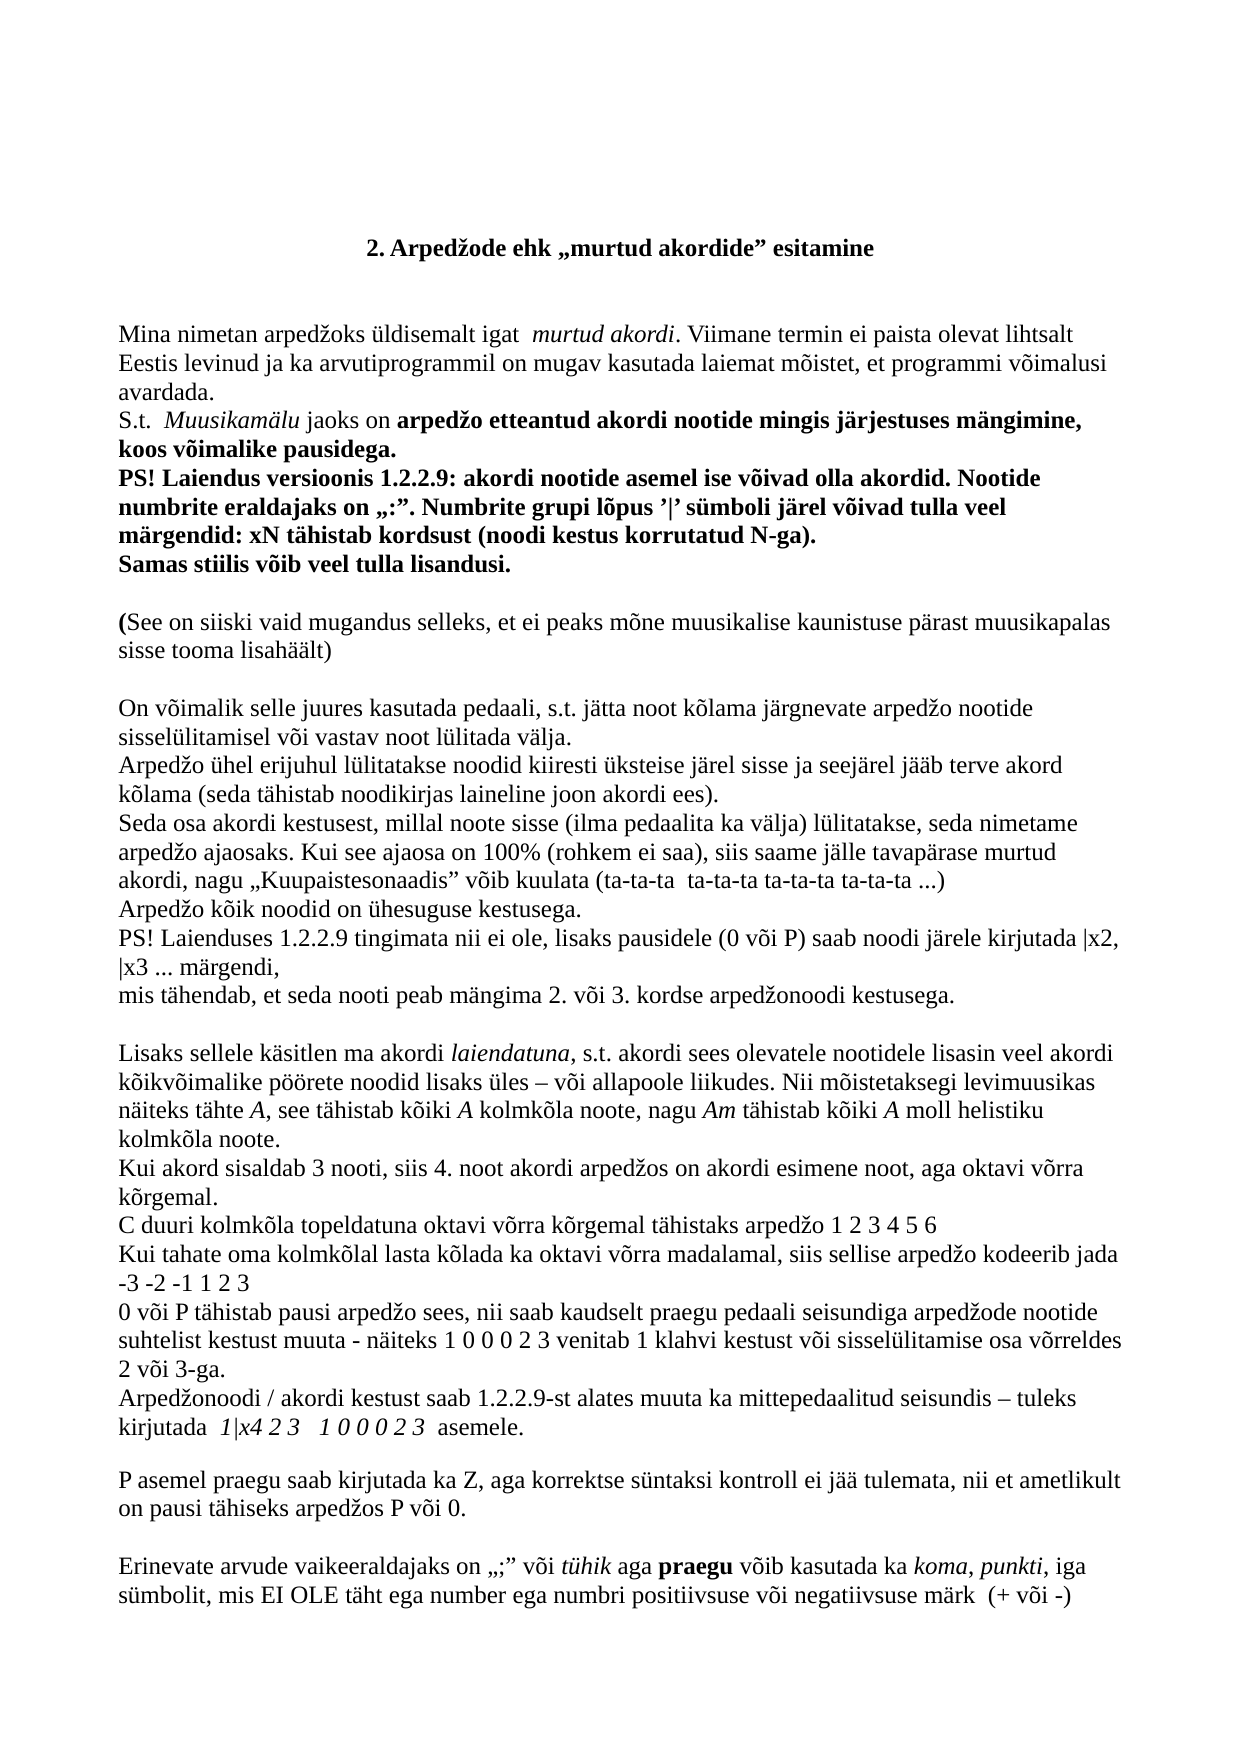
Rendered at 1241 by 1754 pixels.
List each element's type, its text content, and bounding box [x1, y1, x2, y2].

text Kui akord sisaldab 3 nooti, siis 4. noot akordi arpedžos on akordi esimene noot, aga oktavi võrra kõrgemal. [118, 1153, 1122, 1211]
text Arpedžonoodi / akordi kestust saab 1.2.2.9-st alates muuta ka mittepedaalitud seisundis – tuleks kirjutada 1|x4 2 3 1 0 0 0 2 3 asemele. [118, 1383, 1122, 1441]
text PS! Laiendus versioonis 1.2.2.9: akordi nootide asemel ise võivad olla akordid. Nootide numbrite eraldajaks on „:”. Numbrite grupi lõpus ’|’ sümboli järel võivad tulla veel märgendid: xN tähistab kordsust (noodi kestus korrutatud N-ga). [118, 463, 1122, 549]
text 2. Arpedžode ehk „murtud akordide” esitamine [118, 233, 1122, 262]
text Lisaks sellele käsitlen ma akordi laiendatuna, s.t. akordi sees olevatele nootidele lisasin veel akordi kõikvõimalike pöörete noodid lisaks üles – või allapoole liikudes. Nii mõistetaksegi levimuusikas näiteks tähte A, see tähistab kõiki A kolmkõla noote, nagu Am tähistab kõiki A moll helistiku kolmkõla noote. [118, 1038, 1122, 1153]
text Mina nimetan arpedžoks üldisemalt igat murtud akordi. Viimane termin ei paista olevat lihtsalt Eestis levinud ja ka arvutiprogrammil on mugav kasutada laiemat mõistet, et programmi võimalusi avardada. [118, 319, 1122, 406]
text (See on siiski vaid mugandus selleks, et ei peaks mõne muusikalise kaunistuse pärast muusikapalas sisse tooma lisahäält) [118, 578, 1122, 664]
text On võimalik selle juures kasutada pedaali, s.t. jätta noot kõlama järgnevate arpedžo nootide sisselülitamisel või vastav noot lülitada välja. [118, 693, 1122, 751]
text PS! Laienduses 1.2.2.9 tingimata nii ei ole, lisaks pausidele (0 või P) saab noodi järele kirjutada |x2, |x3 ... märgendi, [118, 923, 1122, 981]
text Seda osa akordi kestusest, millal noote sisse (ilma pedaalita ka välja) lülitatakse, seda nimetame arpedžo ajaosaks. Kui see ajaosa on 100% (rohkem ei saa), siis saame jälle tavapärase murtud akordi, nagu „Kuupaistesonaadis” võib kuulata (ta-ta-ta ta-ta-ta ta-ta-ta ta-ta-ta ...) Arpedžo kõik noodid on ühesuguse kestusega. [118, 808, 1122, 923]
text Arpedžo ühel erijuhul lülitatakse noodid kiiresti üksteise järel sisse ja seejärel jääb terve akord kõlama (seda tähistab noodikirjas laineline joon akordi ees). [118, 751, 1122, 808]
text 0 või P tähistab pausi arpedžo sees, nii saab kaudselt praegu pedaali seisundiga arpedžode nootide suhtelist kestust muuta - näiteks 1 0 0 0 2 3 venitab 1 klahvi kestust või sisselülitamise osa võrreldes 2 või 3-ga. [118, 1297, 1122, 1383]
text P asemel praegu saab kirjutada ka Z, aga korrektse süntaksi kontroll ei jää tulemata, nii et ametlikult on pausi tähiseks arpedžos P või 0. [118, 1465, 1122, 1522]
text Samas stiilis võib veel tulla lisandusi. [118, 549, 1122, 578]
text Kui tahate oma kolmkõlal lasta kõlada ka oktavi võrra madalamal, siis sellise arpedžo kodeerib jada -3 -2 -1 1 2 3 [118, 1239, 1122, 1297]
text C duuri kolmkõla topeldatuna oktavi võrra kõrgemal tähistaks arpedžo 1 2 3 4 5 6 [118, 1211, 1122, 1239]
text Erinevate arvude vaikeeraldajaks on „;” või tühik aga praegu võib kasutada ka koma, punkti, iga sümbolit, mis EI OLE täht ega number ega numbri positiivsuse või negatiivsuse märk (+ või -) [118, 1551, 1122, 1608]
text mis tähendab, et seda nooti peab mängima 2. või 3. kordse arpedžonoodi kestusega. [118, 981, 1122, 1009]
text S.t. Muusikamälu jaoks on arpedžo etteantud akordi nootide mingis järjestuses mängimine, koos võimalike pausidega. [118, 406, 1122, 463]
